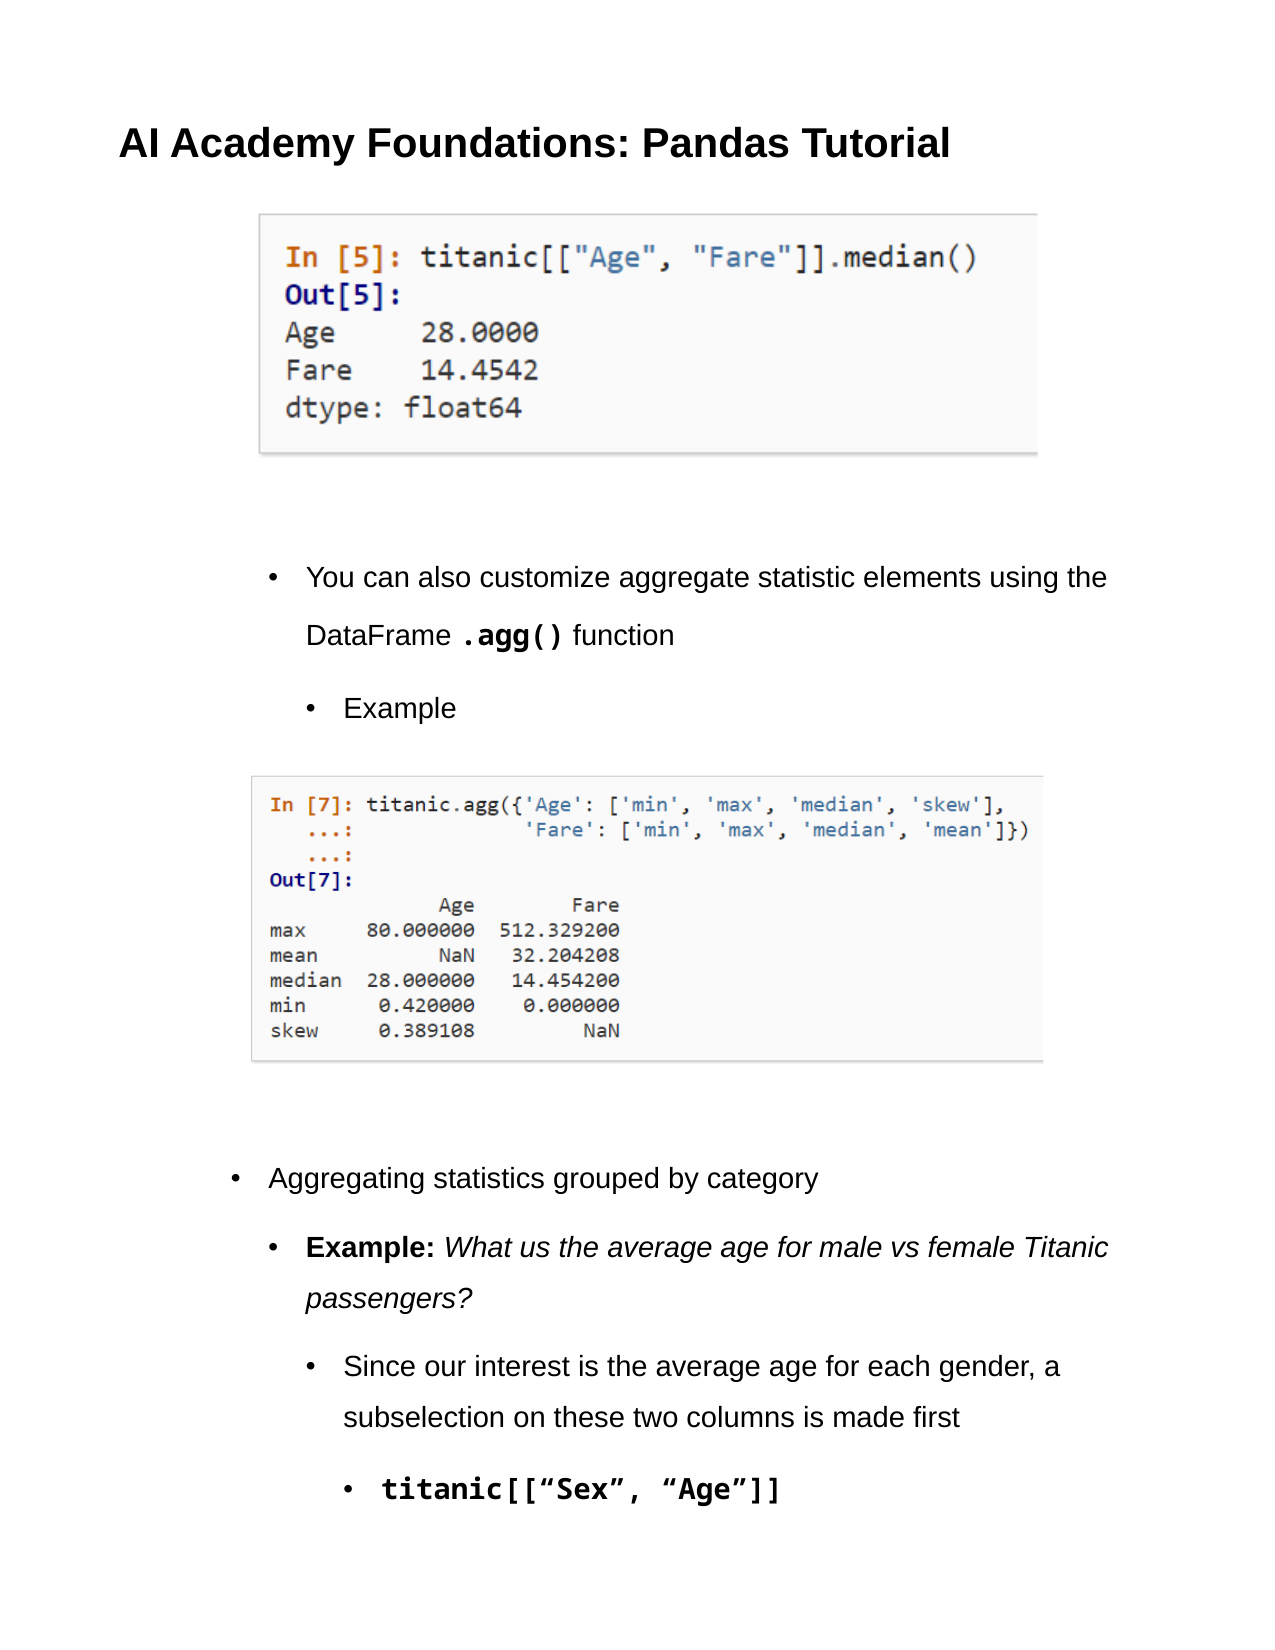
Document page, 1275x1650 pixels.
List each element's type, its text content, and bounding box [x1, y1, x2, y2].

picture [237, 195, 1038, 476]
list Example: What us the average age for male vs female Titanic passengers? [268, 1230, 1157, 1314]
list Since our interest is the average age for each gender, a subselection on these two columns is made first [306, 1349, 1157, 1433]
list You can also customize aggregate statistic elements using the DataFrame .agg() function [268, 560, 1157, 653]
picture [231, 760, 1044, 1077]
list Example [306, 691, 1157, 725]
list titanic[[“Sex”, “Age”]] [343, 1468, 1157, 1508]
list Aggregating statistics grouped by category [231, 1162, 1157, 1195]
